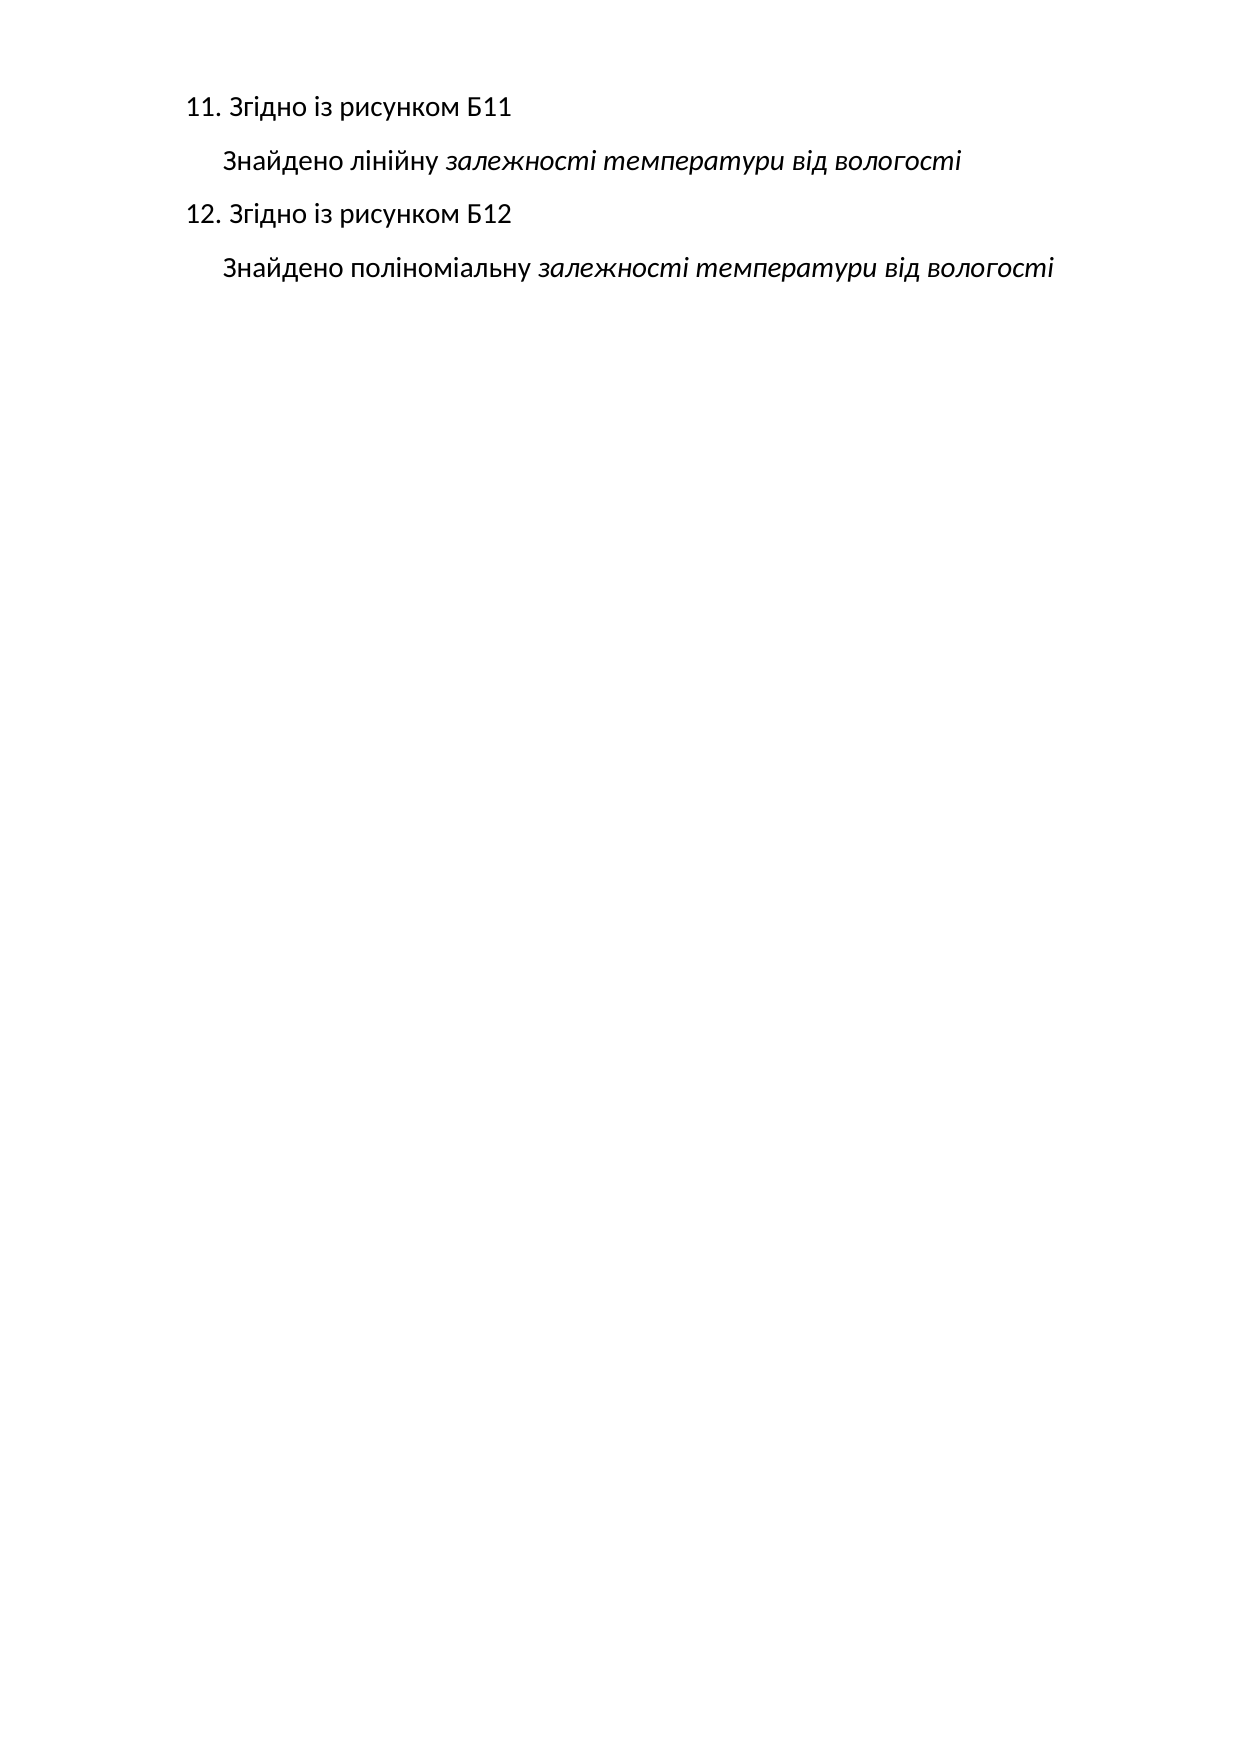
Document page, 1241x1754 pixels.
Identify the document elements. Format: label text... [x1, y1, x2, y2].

text Знайдено лінійну залежності температури від вологості [223, 142, 1152, 178]
text Знайдено поліноміальну залежності температури від вологості [223, 249, 1152, 284]
list Згідно із рисунком Б11 [185, 88, 1152, 124]
list Згідно із рисунком Б12 [185, 195, 1152, 231]
